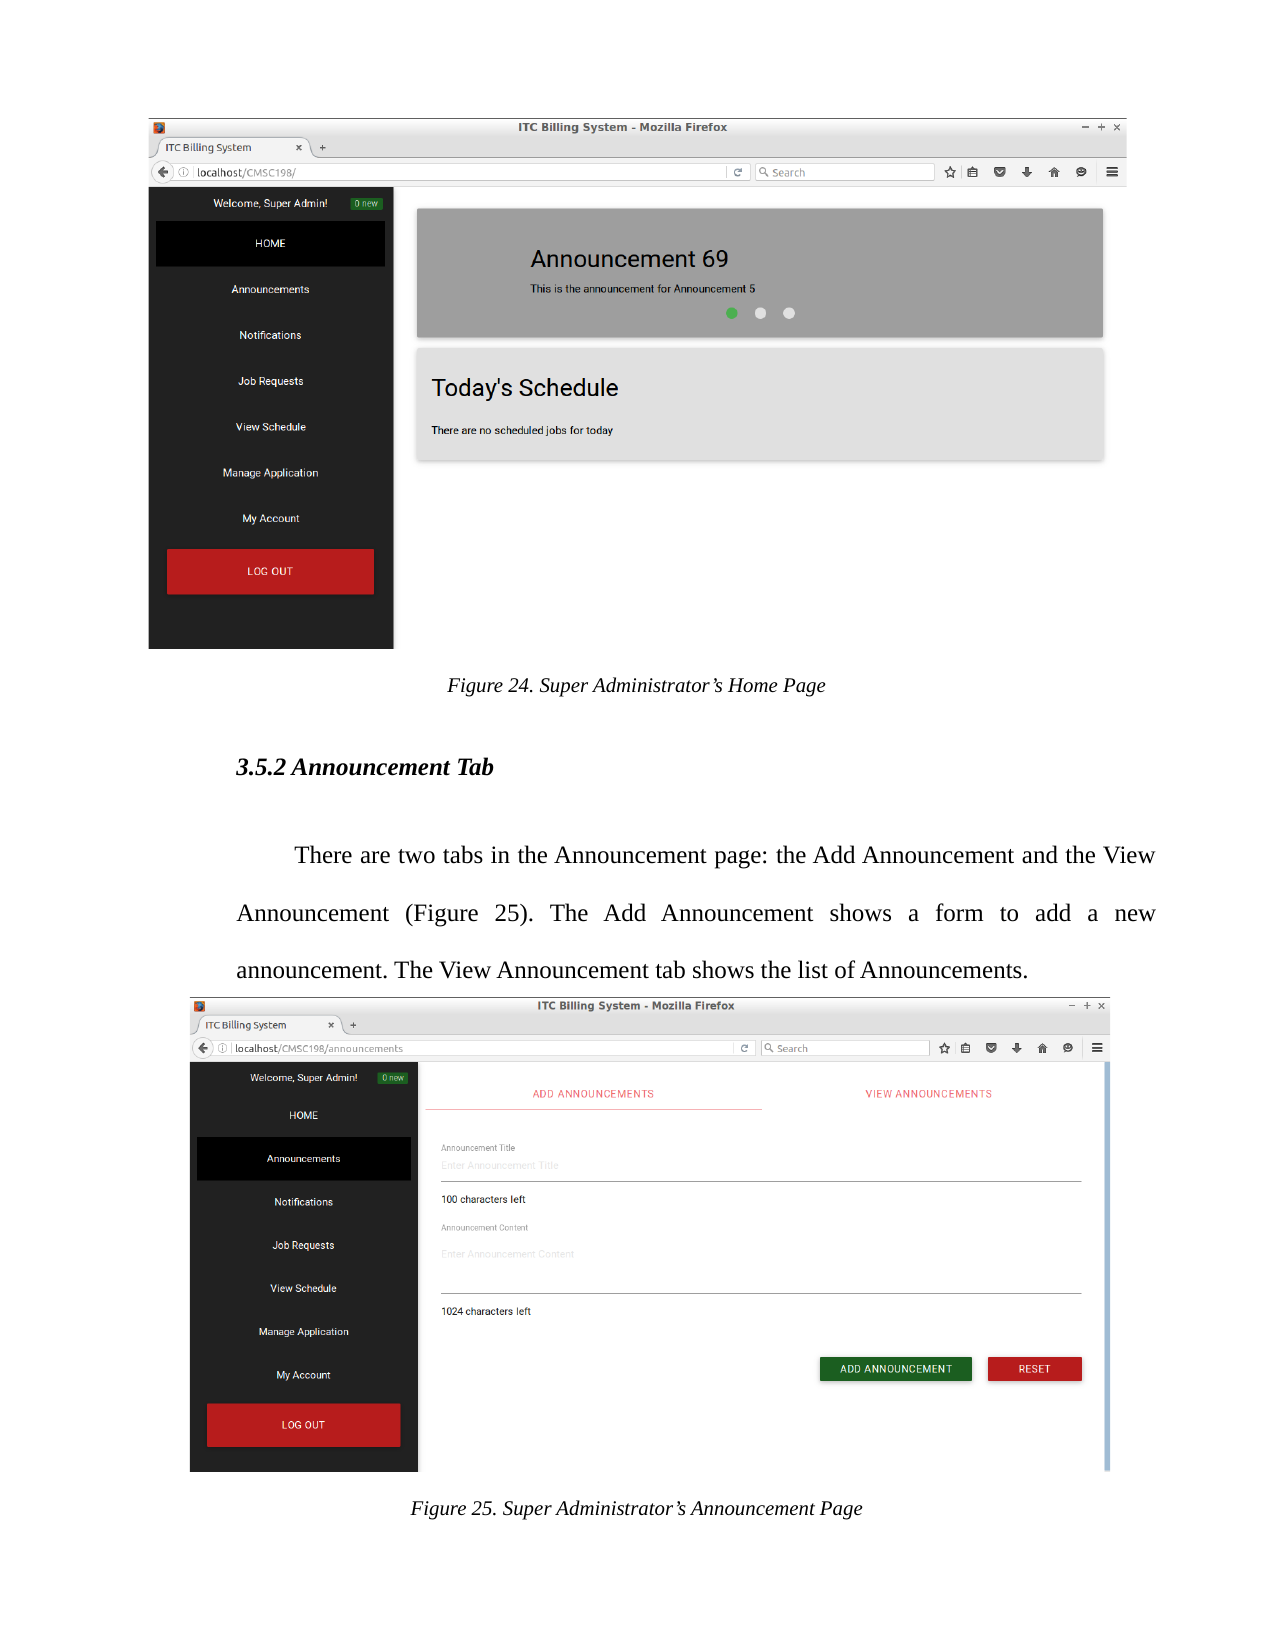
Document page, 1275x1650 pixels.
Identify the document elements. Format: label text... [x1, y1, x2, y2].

text Figure 24. Super Administrator’s Home Page [118, 118, 1157, 697]
picture [148, 118, 1127, 649]
text Figure 25. Super Administrator’s Announcement Page [118, 1044, 1157, 1520]
picture [189, 997, 1111, 1472]
text There are two tabs in the Announcement page: the Add Announcement and the View Announcement (Figure 25). The Add Announcement shows a form to add a new announcement. The View Announcement tab shows the list of Announcements. [236, 841, 1157, 984]
subtitle 3.5.2 Announcement Tab [236, 752, 1157, 781]
